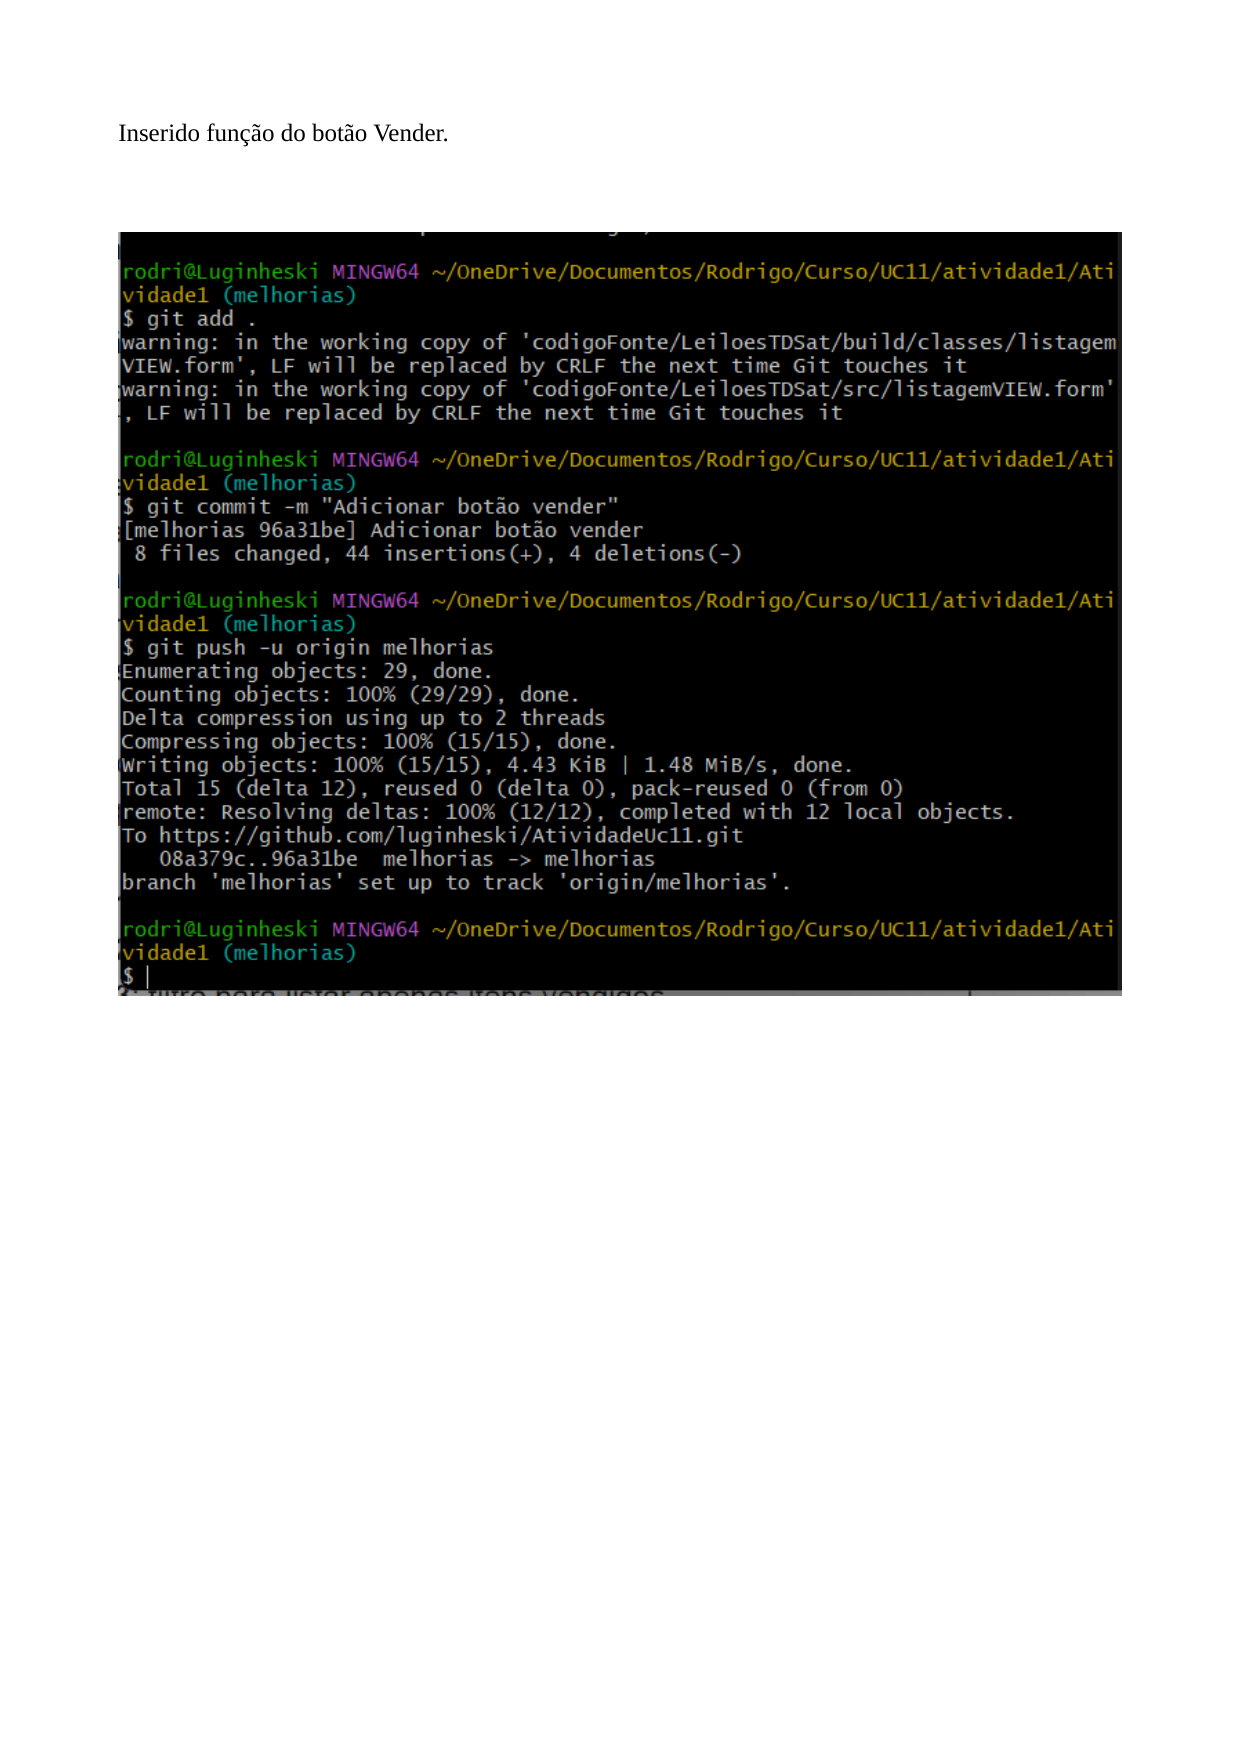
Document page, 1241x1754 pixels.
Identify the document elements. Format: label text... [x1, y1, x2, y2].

picture [118, 232, 1122, 996]
text Inserido função do botão Vender. [118, 118, 1122, 147]
